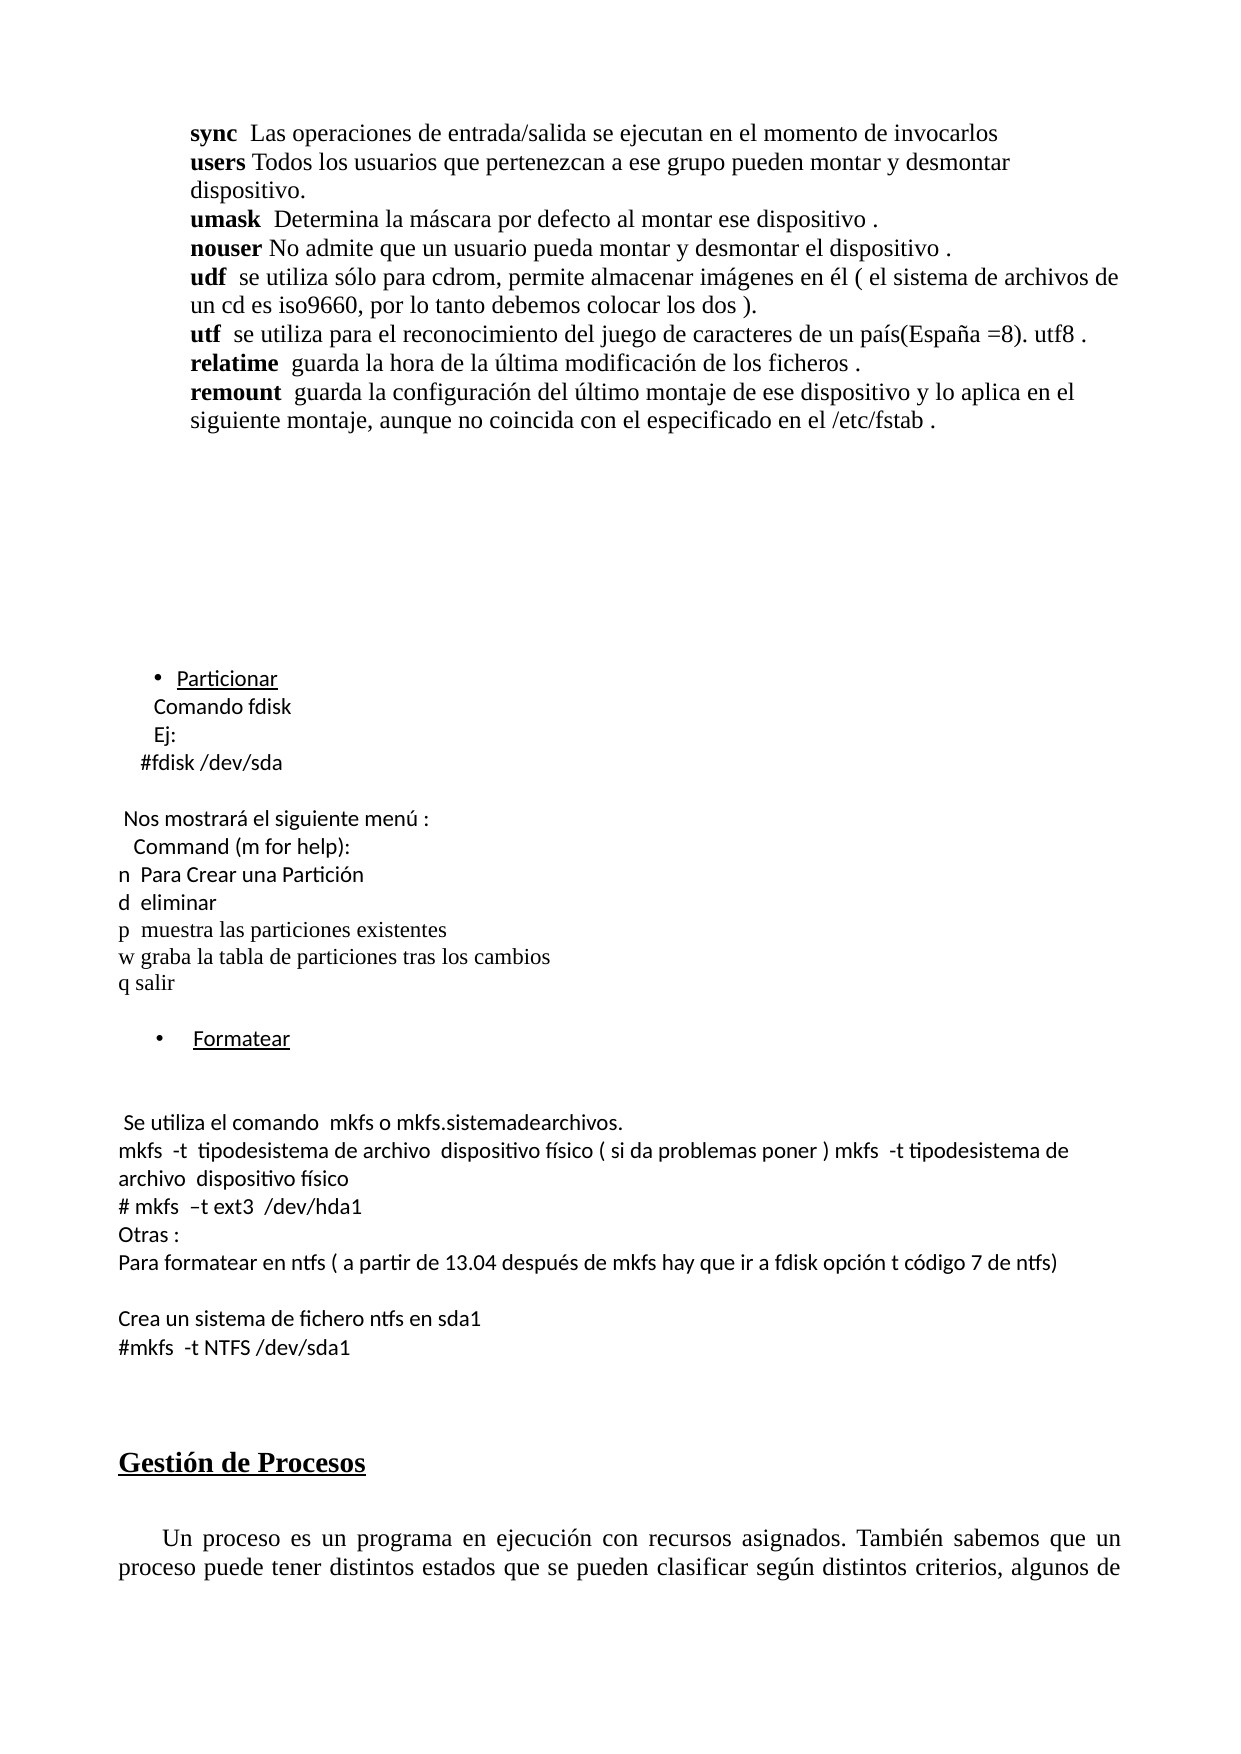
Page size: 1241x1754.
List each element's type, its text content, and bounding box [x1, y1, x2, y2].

text #mkfs -t NTFS /dev/sda1 [118, 1333, 1122, 1361]
text Nos mostrará el siguiente menú : [118, 804, 1122, 832]
text users Todos los usuarios que pertenezcan a ese grupo pueden montar y desmontar dispositivo. [190, 147, 1122, 204]
text sync Las operaciones de entrada/salida se ejecutan en el momento de invocarlos [190, 118, 1122, 147]
text w graba la tabla de particiones tras los cambios [118, 943, 1122, 969]
text nouser No admite que un usuario pueda montar y desmontar el dispositivo . [190, 233, 1122, 262]
text utf se utiliza para el reconocimiento del juego de caracteres de un país(España =8). utf8 . [190, 319, 1122, 348]
text umask Determina la máscara por defecto al montar ese dispositivo . [118, 204, 1122, 233]
text Ej: [153, 720, 1122, 748]
text Gestión de Procesos [118, 1445, 1122, 1478]
text mkfs -t tipodesistema de archivo dispositivo físico ( si da problemas poner ) mkfs -t tipodesistema de archivo dispositivo físico [118, 1136, 1122, 1192]
text Otras : [118, 1221, 1122, 1248]
text Un proceso es un programa en ejecución con recursos asignados. También sabemos que un proceso puede tener distintos estados que se pueden clasificar según distintos criterios, algunos de [118, 1523, 1122, 1581]
text relatime guarda la hora de la última modificación de los ficheros . [190, 348, 1122, 377]
text # mkfs –t ext3 /dev/hda1 [118, 1192, 1122, 1221]
text n Para Crear una Partición [118, 861, 1122, 888]
text q salir [118, 969, 1122, 996]
text Se utiliza el comando mkfs o mkfs.sistemadearchivos. [118, 1108, 1122, 1136]
text d eliminar [118, 888, 1122, 917]
text #fdisk /dev/sda [130, 748, 1122, 776]
text Crea un sistema de fichero ntfs en sda1 [118, 1304, 1122, 1333]
text Comando fdisk [153, 692, 1122, 720]
text Para formatear en ntfs ( a partir de 13.04 después de mkfs hay que ir a fdisk opción t código 7 de ntfs) [118, 1248, 1122, 1277]
text udf se utiliza sólo para cdrom, permite almacenar imágenes en él ( el sistema de archivos de un cd es iso9660, por lo tanto debemos colocar los dos ). [190, 262, 1122, 319]
text remount guarda la configuración del último montaje de ese dispositivo y lo aplica en el siguiente montaje, aunque no coincida con el especificado en el /etc/fstab . [190, 377, 1122, 434]
list Particionar [153, 664, 1122, 692]
list Formatear [156, 1024, 1122, 1052]
text Command (m for help): [118, 832, 1122, 861]
text p muestra las particiones existentes [118, 917, 1122, 943]
